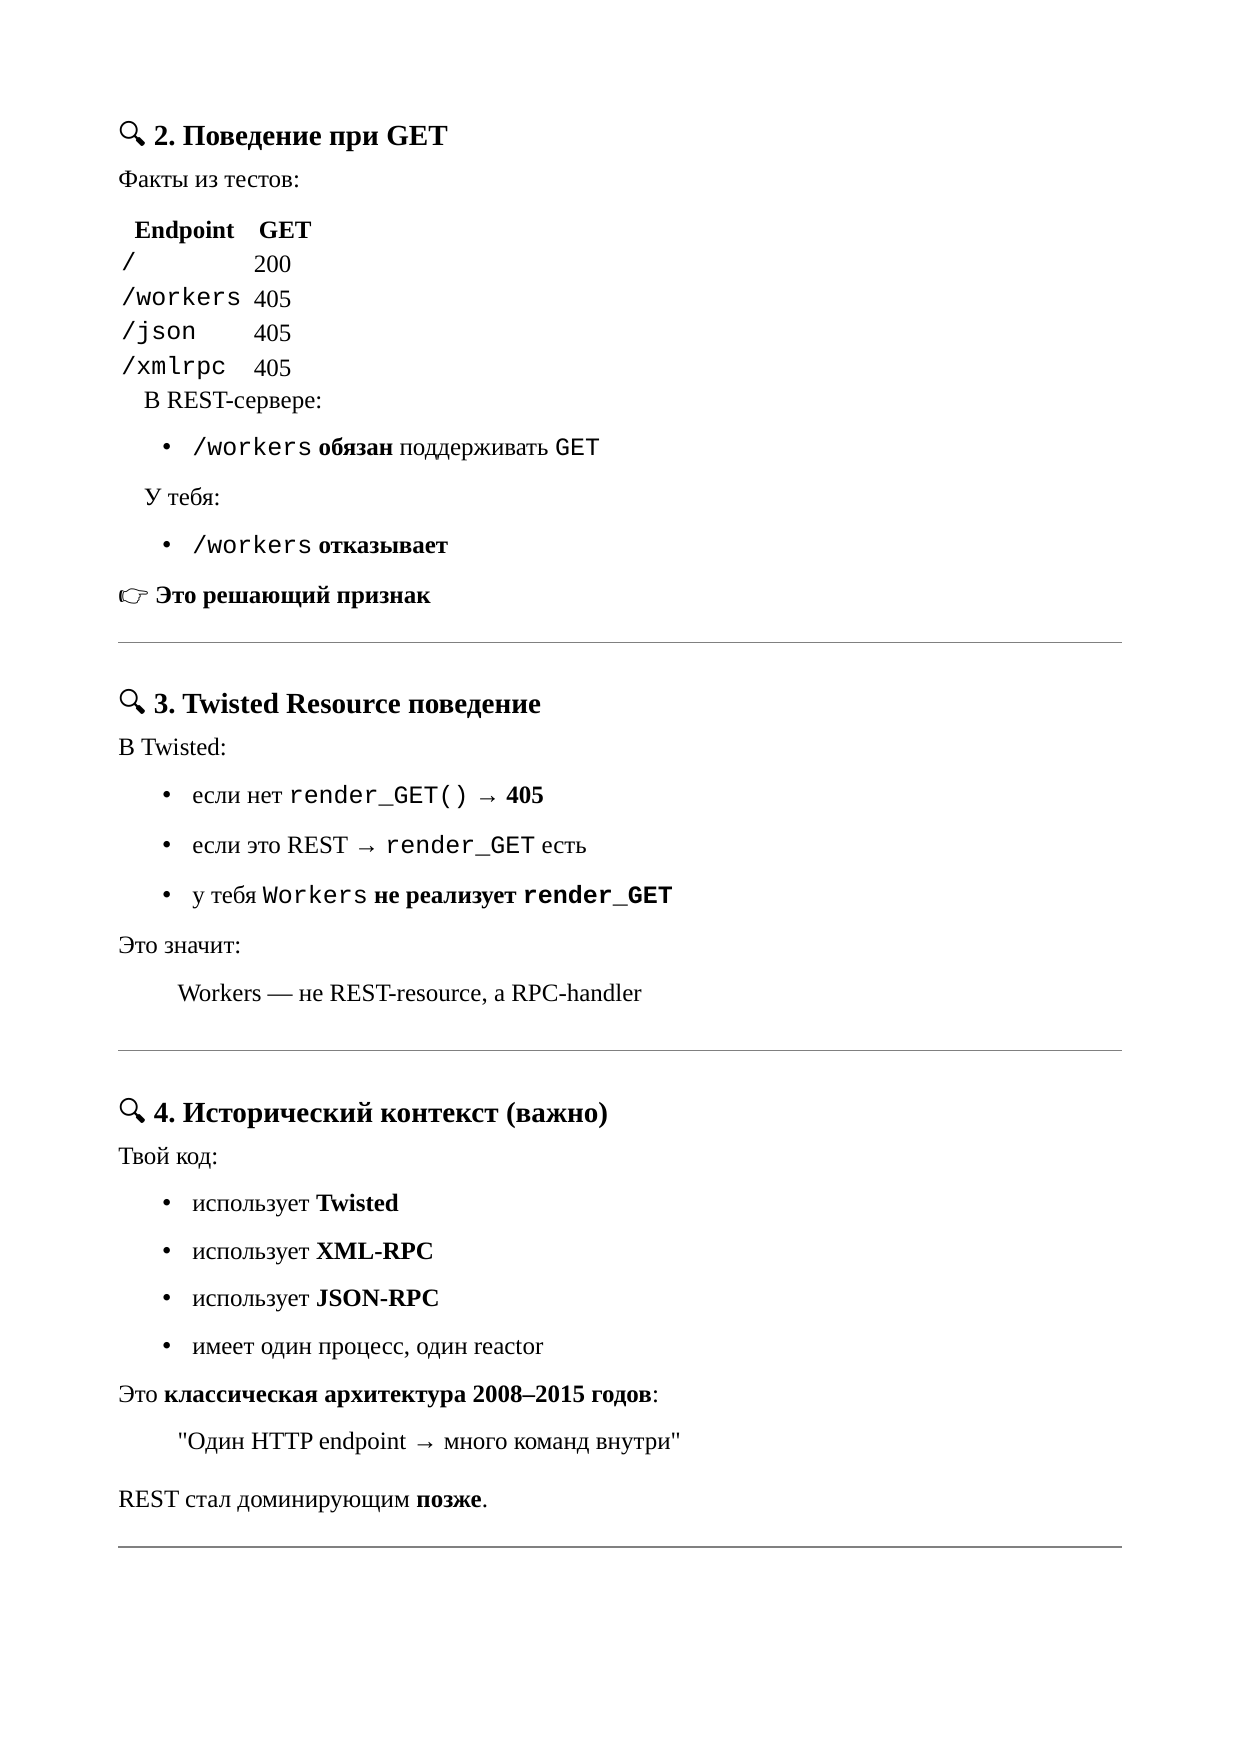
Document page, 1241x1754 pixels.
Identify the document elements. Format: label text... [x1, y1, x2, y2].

list использует JSON-RPC [162, 1283, 1122, 1312]
table_cell / [118, 246, 251, 281]
text Это классическая архитектура 2008–2015 годов: [118, 1379, 1122, 1407]
table_cell /workers [118, 281, 251, 316]
list имеет один процесс, один reactor [162, 1331, 1122, 1360]
text "Один HTTP endpoint → много команд внутри" [177, 1426, 1063, 1455]
text 📌 У тебя: [118, 482, 1122, 511]
table_cell 200 [251, 246, 319, 281]
list /workers отказывает [162, 530, 1122, 561]
table_cell 405 [251, 350, 319, 385]
table_header Endpoint [118, 212, 251, 246]
list если это REST → render_GET есть [162, 830, 1122, 861]
text Факты из тестов: [118, 164, 1122, 193]
text Твой код: [118, 1141, 1122, 1169]
table_cell 405 [251, 281, 319, 316]
table_header GET [251, 212, 319, 246]
text 👉 Это решающий признак [118, 580, 1122, 609]
list если нет render_GET() → 405 [162, 780, 1122, 811]
text Workers — не REST-resource, а RPC-handler [177, 978, 1063, 1006]
list у тебя Workers не реализует render_GET [162, 880, 1122, 911]
text 📌 В REST-сервере: [118, 385, 1122, 413]
subtitle 🔍 2. Поведение при GET [118, 118, 1122, 152]
table_cell 405 [251, 316, 319, 350]
text REST стал доминирующим позже. [118, 1484, 1122, 1513]
table_cell /json [118, 316, 251, 350]
list использует XML-RPC [162, 1236, 1122, 1265]
subtitle 🔍 3. Twisted Resource поведение [118, 686, 1122, 720]
list использует Twisted [162, 1188, 1122, 1217]
list /workers обязан поддерживать GET [162, 432, 1122, 463]
text В Twisted: [118, 732, 1122, 761]
table_cell /xmlrpc [118, 350, 251, 385]
subtitle 🔍 4. Исторический контекст (важно) [118, 1095, 1122, 1128]
text Это значит: [118, 930, 1122, 959]
